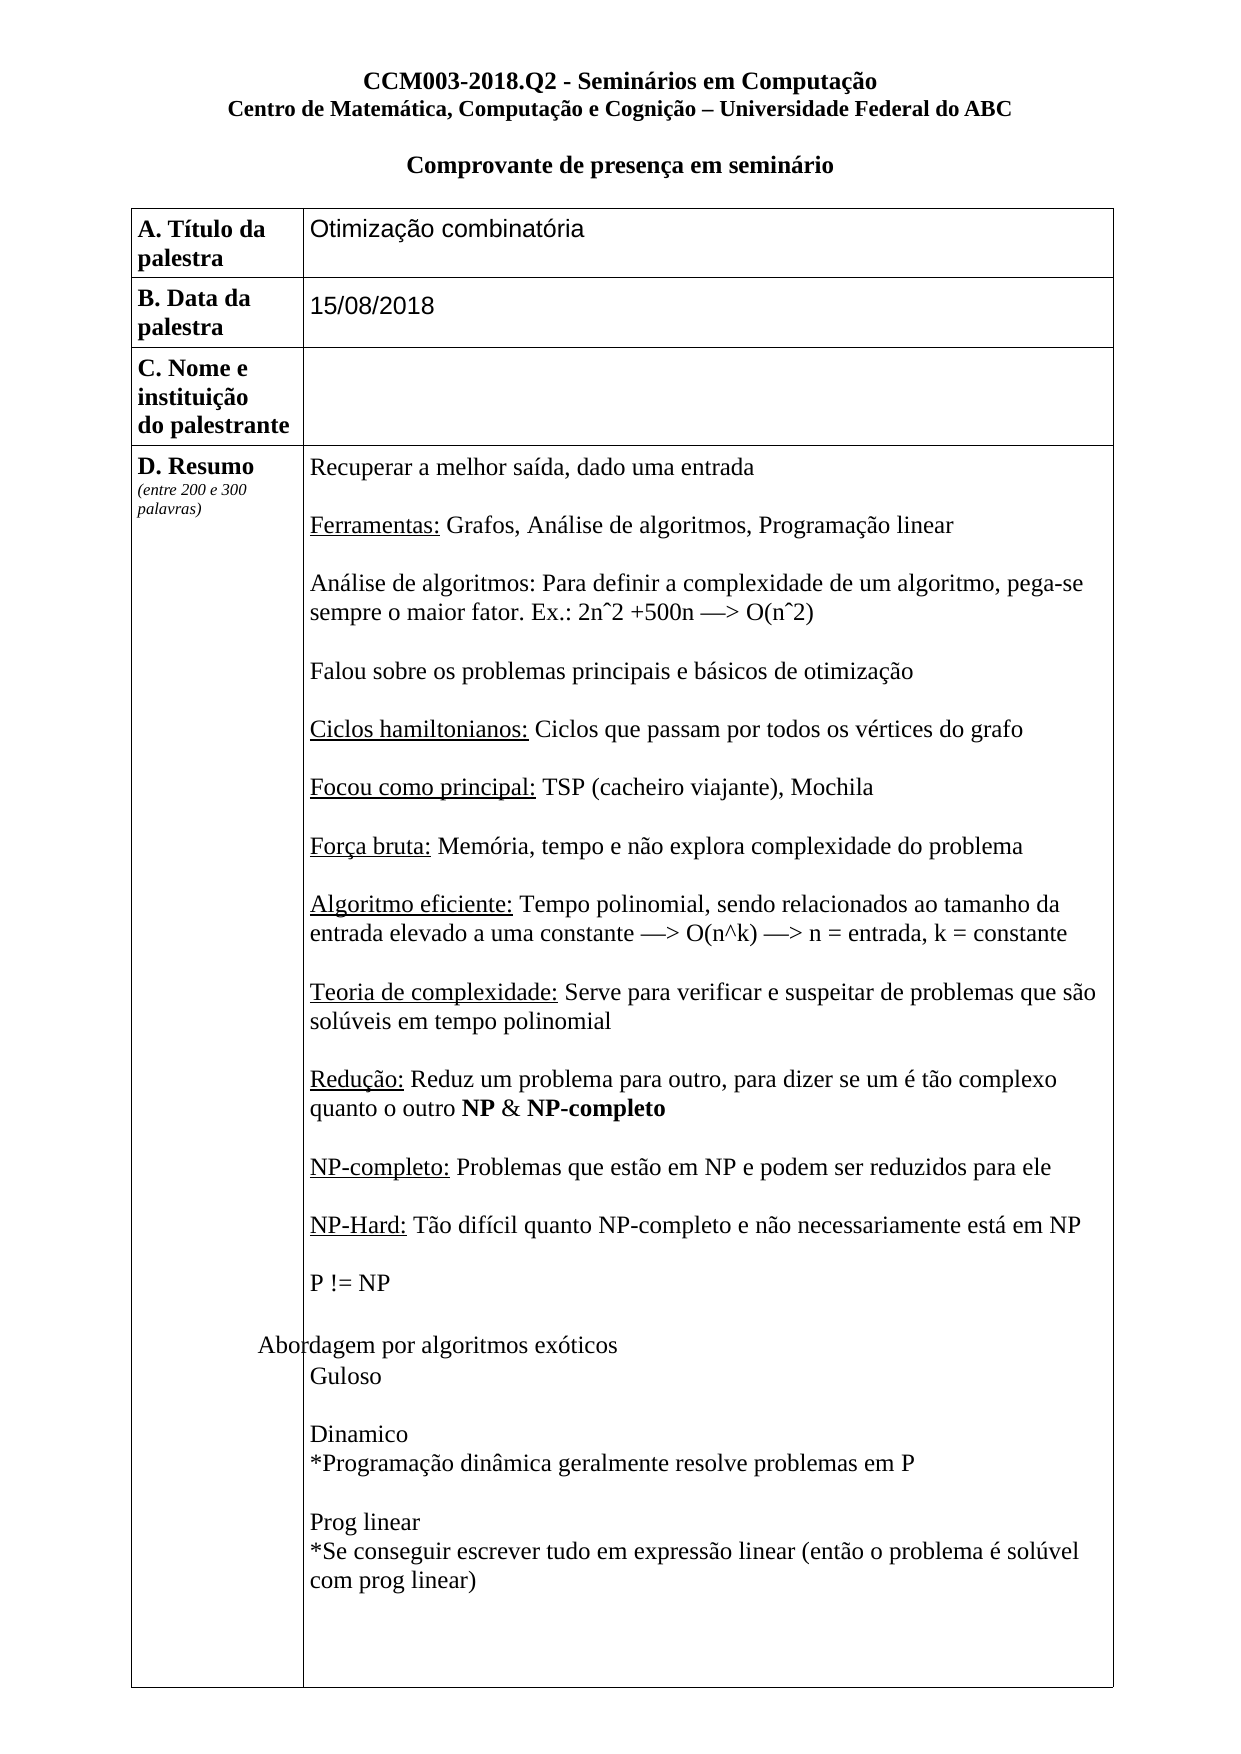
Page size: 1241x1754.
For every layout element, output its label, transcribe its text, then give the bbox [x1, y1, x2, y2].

table_header Otimização combinatória [304, 209, 1113, 277]
table_cell [304, 348, 1113, 445]
table_header A. Título da palestra [132, 209, 303, 277]
table_cell D. Resumo (entre 200 e 300 palavras) [132, 446, 303, 1687]
table_cell Recuperar a melhor saída, dado uma entrada Ferramentas: Grafos, Análise de algoritmos, Programação linear Análise de algoritmos: Para definir a complexidade de um algoritmo, pega-se sempre o maior fator. Ex.: 2nˆ2 +500n —> O(nˆ2) Falou sobre os problemas principais e básicos de otimização Ciclos hamiltonianos: Ciclos que passam por todos os vértices do grafo Focou como principal: TSP (cacheiro viajante), Mochila Força bruta: Memória, tempo e não explora complexidade do problema Algoritmo eficiente: Tempo polinomial, sendo relacionados ao tamanho da entrada elevado a uma constante —> O(n^k) —> n = entrada, k = constante Teoria de complexidade: Serve para verificar e suspeitar de problemas que são solúveis em tempo polinomial Redução: Reduz um problema para outro, para dizer se um é tão complexo quanto o outro NP & NP-completo NP-completo: Problemas que estão em NP e podem ser reduzidos para ele NP-Hard: Tão difícil quanto NP-completo e não necessariamente está em NP P != NP Abordagem por algoritmos exóticos Guloso Dinamico *Programação dinâmica geralmente resolve problemas em P Prog linear *Se conseguir escrever tudo em expressão linear (então o problema é solúvel com prog linear) Abordagem por heurísticas Construtivas Abordagem por parametrização NP-Hard - mas somente uma parte do problema que o caracteriza nesse esquema [304, 446, 1113, 1687]
table_cell B. Data da palestra [132, 278, 303, 347]
table_cell 15/08/2018 [304, 278, 1113, 347]
text CCM003-2018.Q2 - Seminários em Computação [118, 66, 1122, 95]
text Comprovante de presença em seminário [118, 150, 1122, 179]
table_cell C. Nome e instituição do palestrante [132, 348, 303, 445]
text Centro de Matemática, Computação e Cognição – Universidade Federal do ABC [118, 95, 1122, 122]
